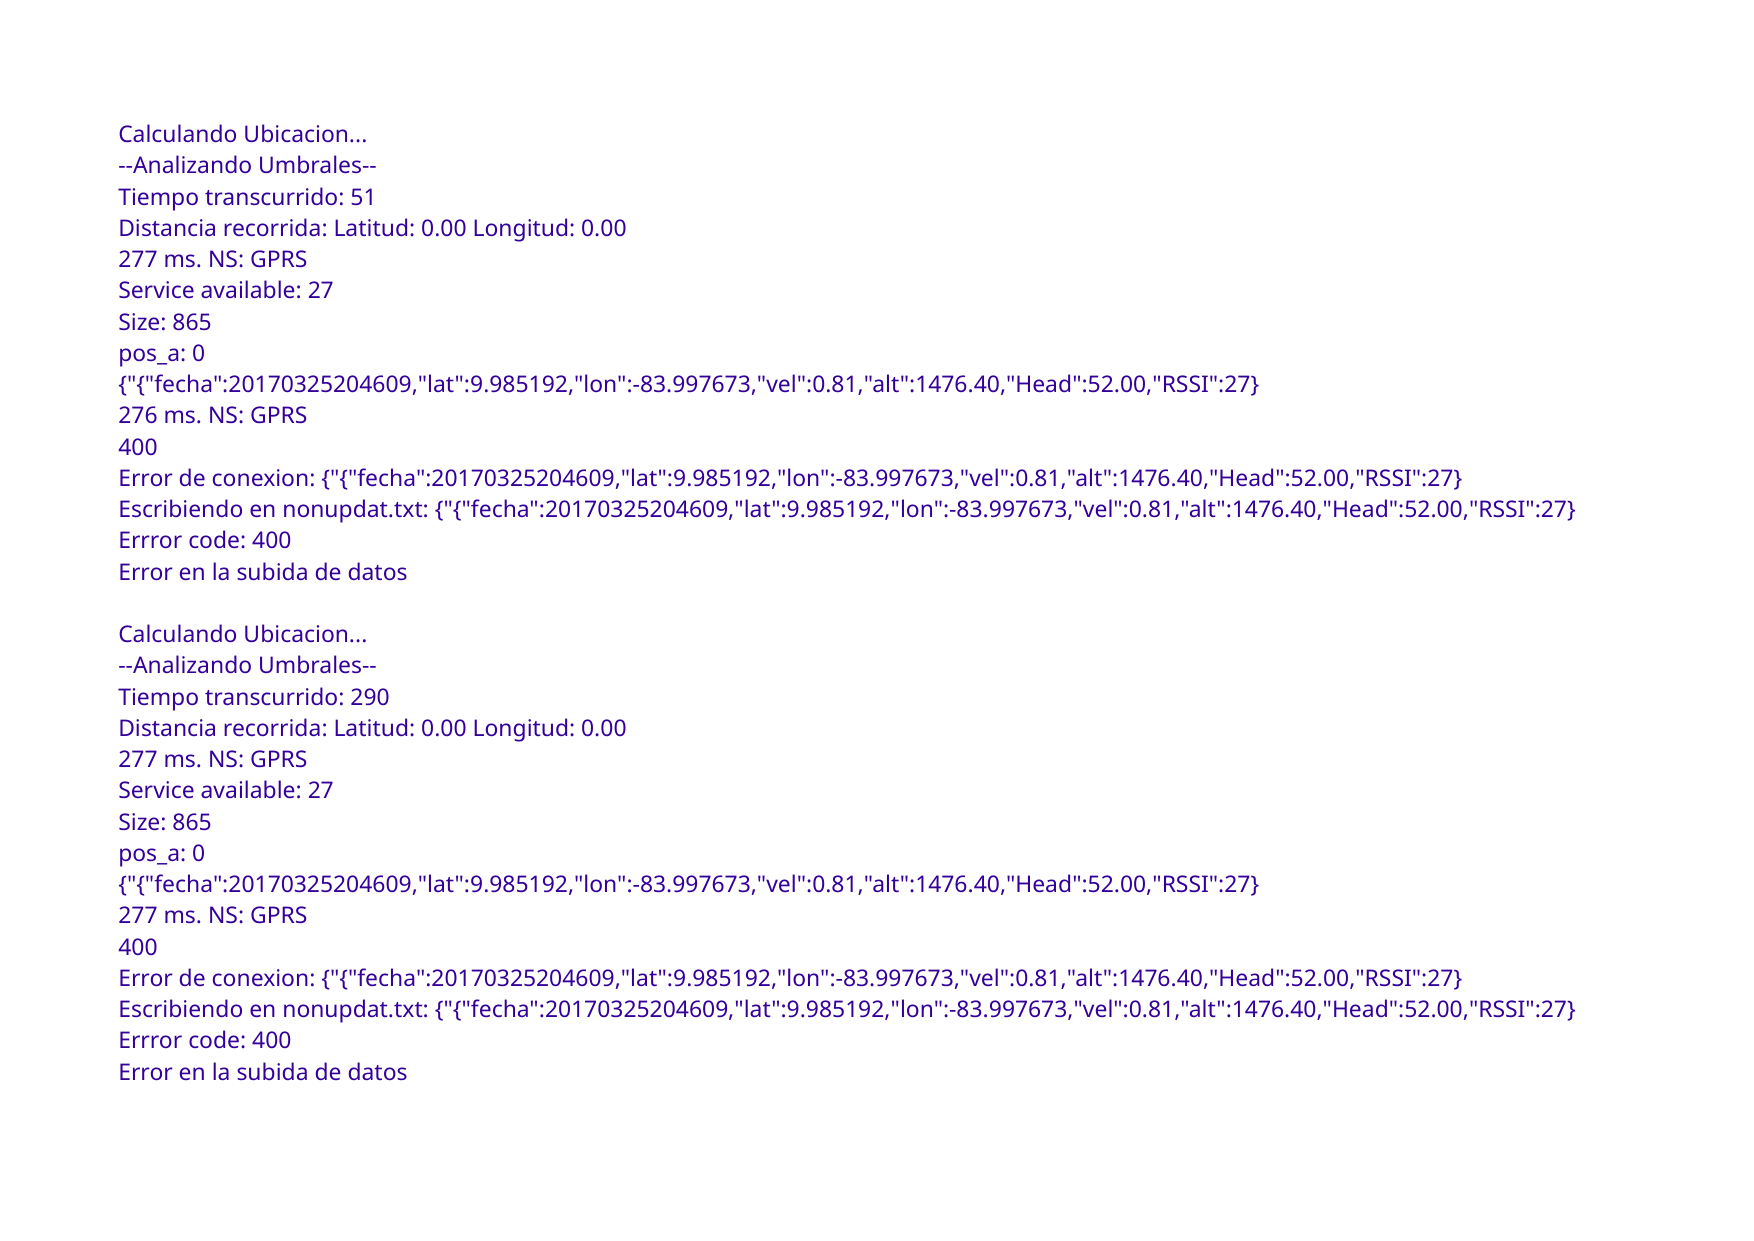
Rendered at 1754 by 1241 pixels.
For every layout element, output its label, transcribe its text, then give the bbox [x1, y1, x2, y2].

text 277 ms. NS: GPRS [118, 243, 1635, 274]
text 276 ms. NS: GPRS [118, 399, 1635, 431]
text Tiempo transcurrido: 290 [118, 681, 1635, 712]
text --Analizando Umbrales-- [118, 149, 1635, 181]
text Error de conexion: {"{"fecha":20170325204609,"lat":9.985192,"lon":-83.997673,"vel":0.81,"alt":1476.40,"Head":52.00,"RSSI":27} [118, 962, 1635, 993]
text Error de conexion: {"{"fecha":20170325204609,"lat":9.985192,"lon":-83.997673,"vel":0.81,"alt":1476.40,"Head":52.00,"RSSI":27} [118, 462, 1635, 493]
text Tiempo transcurrido: 51 [118, 181, 1635, 212]
text Service available: 27 [118, 274, 1635, 306]
text Escribiendo en nonupdat.txt: {"{"fecha":20170325204609,"lat":9.985192,"lon":-83.997673,"vel":0.81,"alt":1476.40,"Head":52.00,"RSSI":27} Errror code: 400 [118, 993, 1635, 1056]
text Distancia recorrida: Latitud: 0.00 Longitud: 0.00 [118, 212, 1635, 243]
text 400 [118, 431, 1635, 462]
text Size: 865 [118, 306, 1635, 337]
text pos_a: 0 [118, 337, 1635, 368]
text Error en la subida de datos [118, 1056, 1635, 1087]
text Error en la subida de datos [118, 556, 1635, 587]
text 400 [118, 931, 1635, 962]
text 277 ms. NS: GPRS [118, 899, 1635, 931]
text Escribiendo en nonupdat.txt: {"{"fecha":20170325204609,"lat":9.985192,"lon":-83.997673,"vel":0.81,"alt":1476.40,"Head":52.00,"RSSI":27} Errror code: 400 [118, 493, 1635, 556]
text {"{"fecha":20170325204609,"lat":9.985192,"lon":-83.997673,"vel":0.81,"alt":1476.40,"Head":52.00,"RSSI":27} [118, 868, 1635, 899]
text {"{"fecha":20170325204609,"lat":9.985192,"lon":-83.997673,"vel":0.81,"alt":1476.40,"Head":52.00,"RSSI":27} [118, 368, 1635, 399]
text pos_a: 0 [118, 837, 1635, 868]
text Service available: 27 [118, 774, 1635, 806]
text Calculando Ubicacion... [118, 618, 1635, 649]
text Distancia recorrida: Latitud: 0.00 Longitud: 0.00 [118, 712, 1635, 743]
text Calculando Ubicacion... [118, 118, 1635, 149]
text --Analizando Umbrales-- [118, 649, 1635, 681]
text 277 ms. NS: GPRS [118, 743, 1635, 774]
text Size: 865 [118, 806, 1635, 837]
